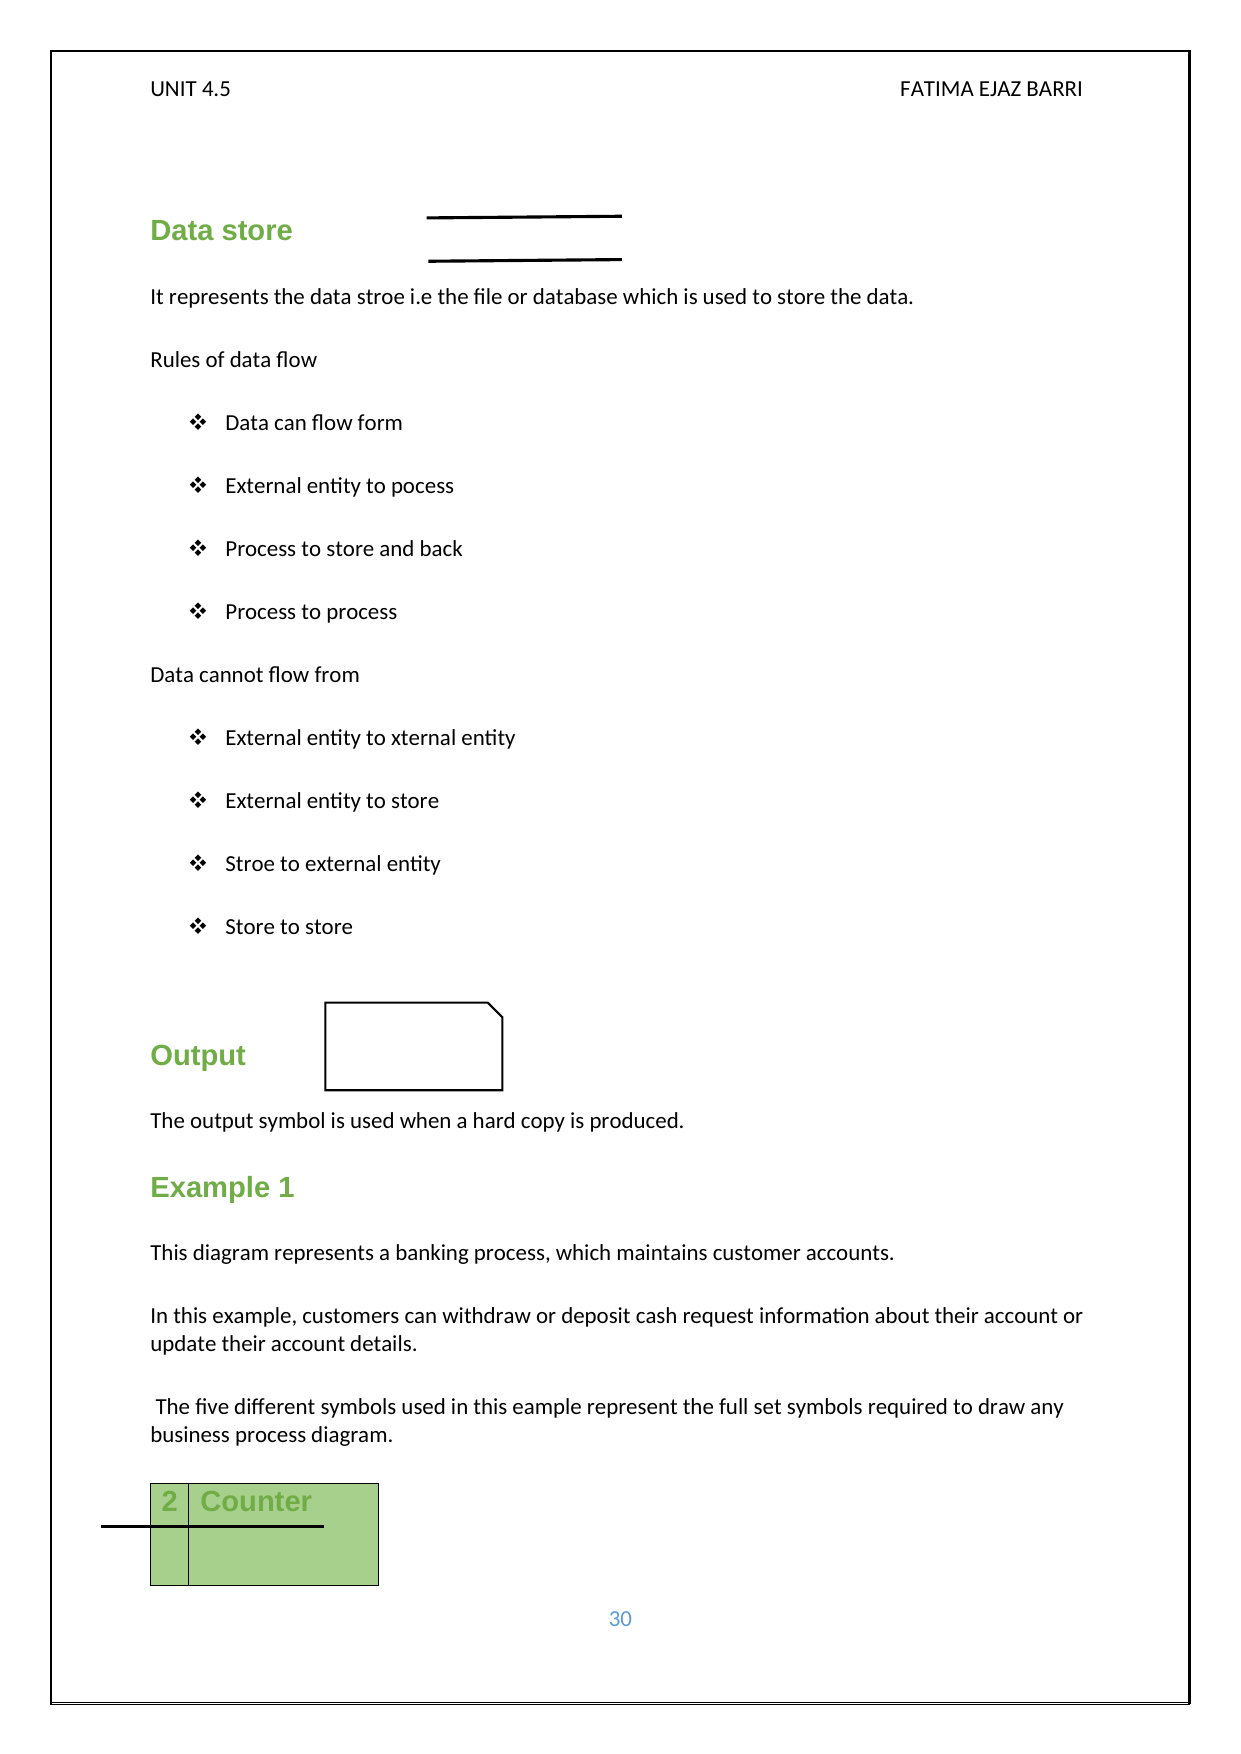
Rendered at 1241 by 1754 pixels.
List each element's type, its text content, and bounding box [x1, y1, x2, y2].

text Data store [150, 213, 1090, 247]
list Stroe to external entity [188, 849, 1090, 877]
table_header 2 [151, 1484, 188, 1525]
list External entity to xternal entity [188, 723, 1090, 751]
text In this example, customers can withdraw or deposit cash request information about their account or update their account details. [150, 1301, 1090, 1357]
list Store to store [188, 912, 1090, 940]
table_header [151, 1528, 188, 1585]
text The output symbol is used when a hard copy is produced. [150, 1107, 1090, 1134]
list Process to process [188, 597, 1090, 625]
table_header Counter [189, 1484, 378, 1585]
text Data cannot flow from [150, 660, 1090, 688]
list External entity to store [188, 786, 1090, 814]
text [504, 1038, 1090, 1072]
text Example 1 [150, 1169, 1090, 1203]
list Data can flow form [188, 408, 1090, 436]
text Output [150, 1038, 324, 1072]
text The five different symbols used in this eample represent the full set symbols required to draw any business process diagram. [150, 1392, 1090, 1448]
text It represents the data stroe i.e the file or database which is used to store the data. [150, 282, 1090, 310]
text Rules of data flow [150, 345, 1090, 373]
text This diagram represents a banking process, which maintains customer accounts. [150, 1238, 1090, 1266]
list External entity to pocess [188, 471, 1090, 499]
list Process to store and back [188, 534, 1090, 562]
